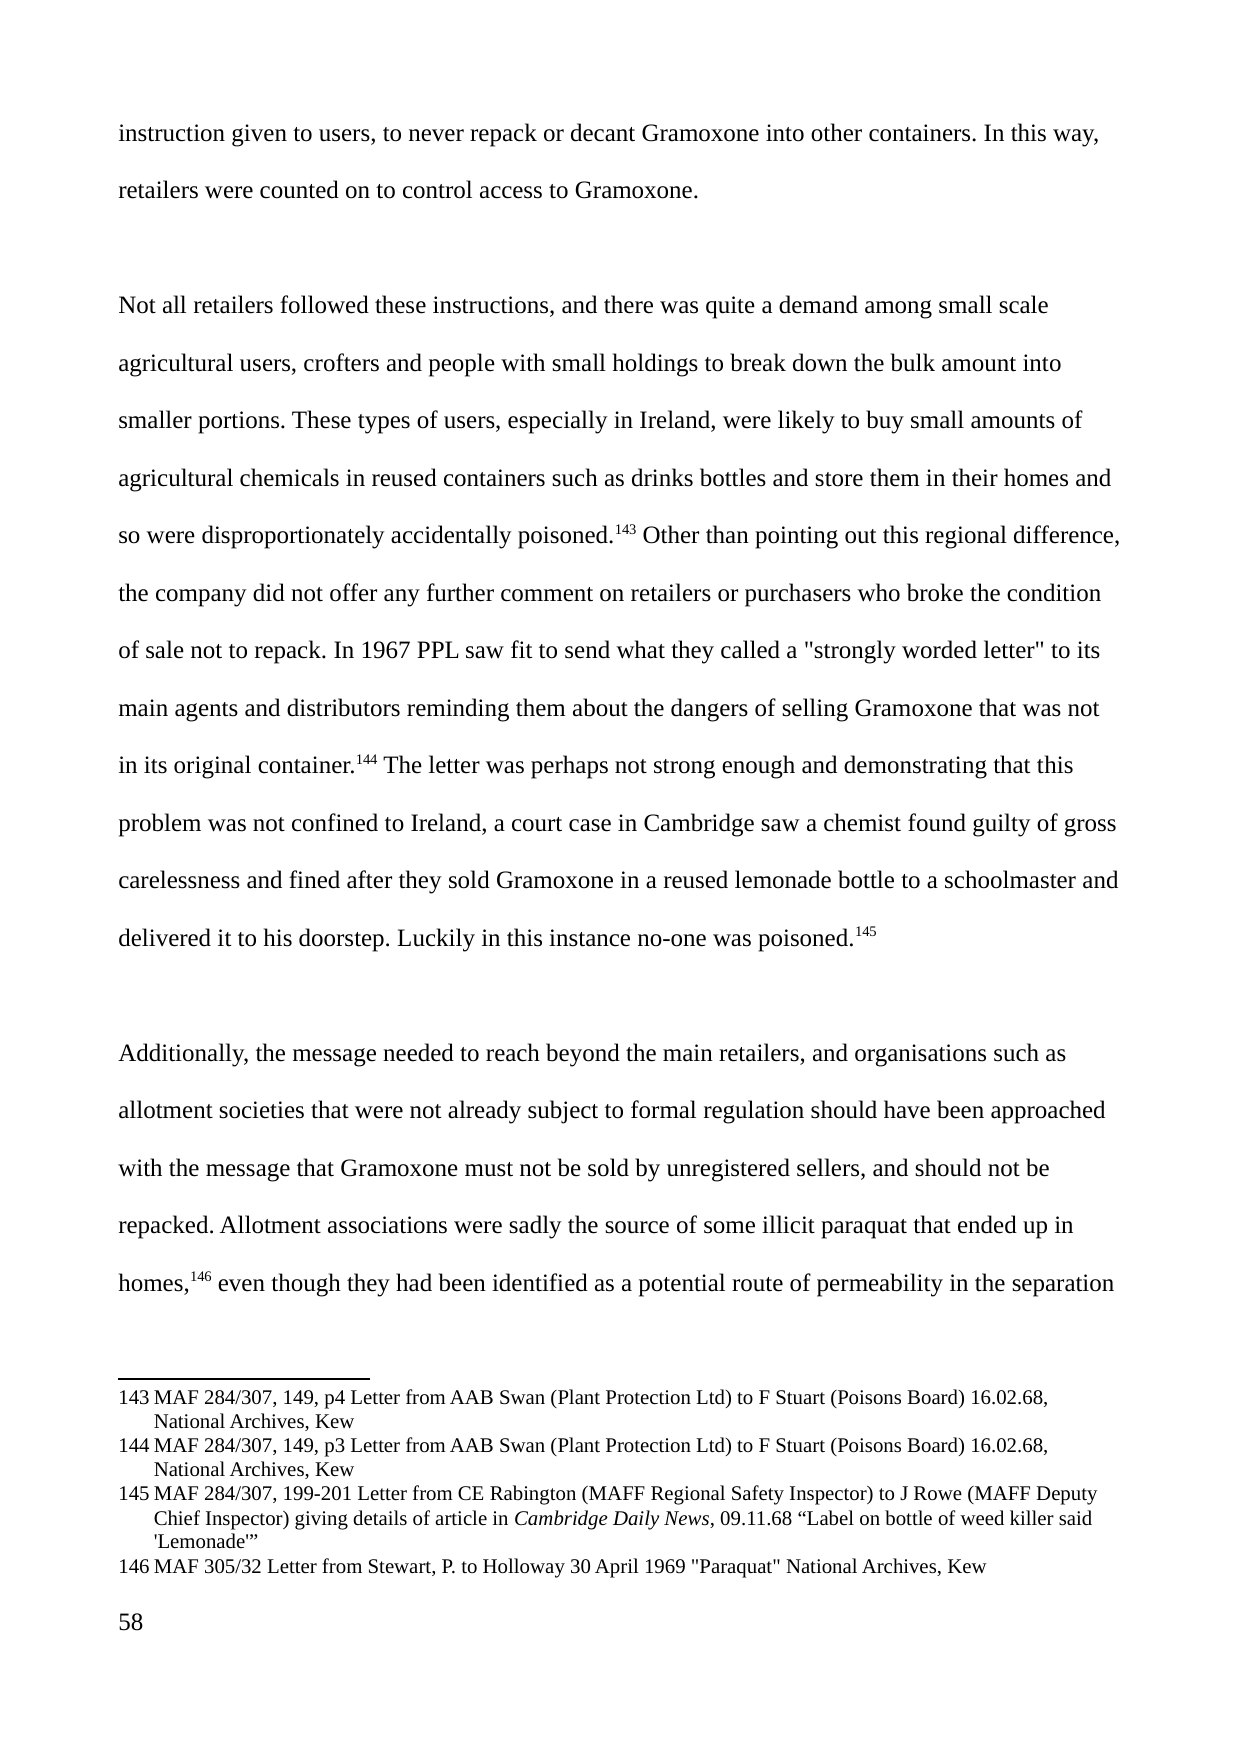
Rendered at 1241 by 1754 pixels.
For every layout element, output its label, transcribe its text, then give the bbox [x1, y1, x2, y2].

text MAF 305/32 Letter from Stewart, P. to Holloway 30 April 1969 "Paraquat" National Archives, Kew [118, 1553, 1122, 1578]
text MAF 284/307, 199-201 Letter from CE Rabington (MAFF Regional Safety Inspector) to J Rowe (MAFF Deputy Chief Inspector) giving details of article in Cambridge Daily News, 09.11.68 “Label on bottle of weed killer said 'Lemonade'” [118, 1481, 1122, 1553]
text MAF 284/307, 149, p3 Letter from AAB Swan (Plant Protection Ltd) to F Stuart (Poisons Board) 16.02.68, National Archives, Kew [118, 1433, 1122, 1481]
text instruction given to users, to never repack or decant Gramoxone into other containers. In this way, retailers were counted on to control access to Gramoxone. [118, 118, 1122, 204]
text Additionally, the message needed to reach beyond the main retailers, and organisations such as allotment societies that were not already subject to formal regulation should have been approached with the message that Gramoxone must not be sold by unregistered sellers, and should not be repacked. Allotment associations were sadly the source of some illicit paraquat that ended up in homes, even though they had been identified as a potential route of permeability in the separation [118, 1038, 1122, 1297]
text MAF 284/307, 149, p4 Letter from AAB Swan (Plant Protection Ltd) to F Stuart (Poisons Board) 16.02.68, National Archives, Kew [118, 1385, 1122, 1433]
text Not all retailers followed these instructions, and there was quite a demand among small scale agricultural users, crofters and people with small holdings to break down the bulk amount into smaller portions. These types of users, especially in Ireland, were likely to buy small amounts of agricultural chemicals in reused containers such as drinks bottles and store them in their homes and so were disproportionately accidentally poisoned. Other than pointing out this regional difference, the company did not offer any further comment on retailers or purchasers who broke the condition of sale not to repack. In 1967 PPL saw fit to send what they called a "strongly worded letter" to its main agents and distributors reminding them about the dangers of selling Gramoxone that was not in its original container. The letter was perhaps not strong enough and demonstrating that this problem was not confined to Ireland, a court case in Cambridge saw a chemist found guilty of gross carelessness and fined after they sold Gramoxone in a reused lemonade bottle to a schoolmaster and delivered it to his doorstep. Luckily in this instance no-one was poisoned. [118, 291, 1122, 952]
